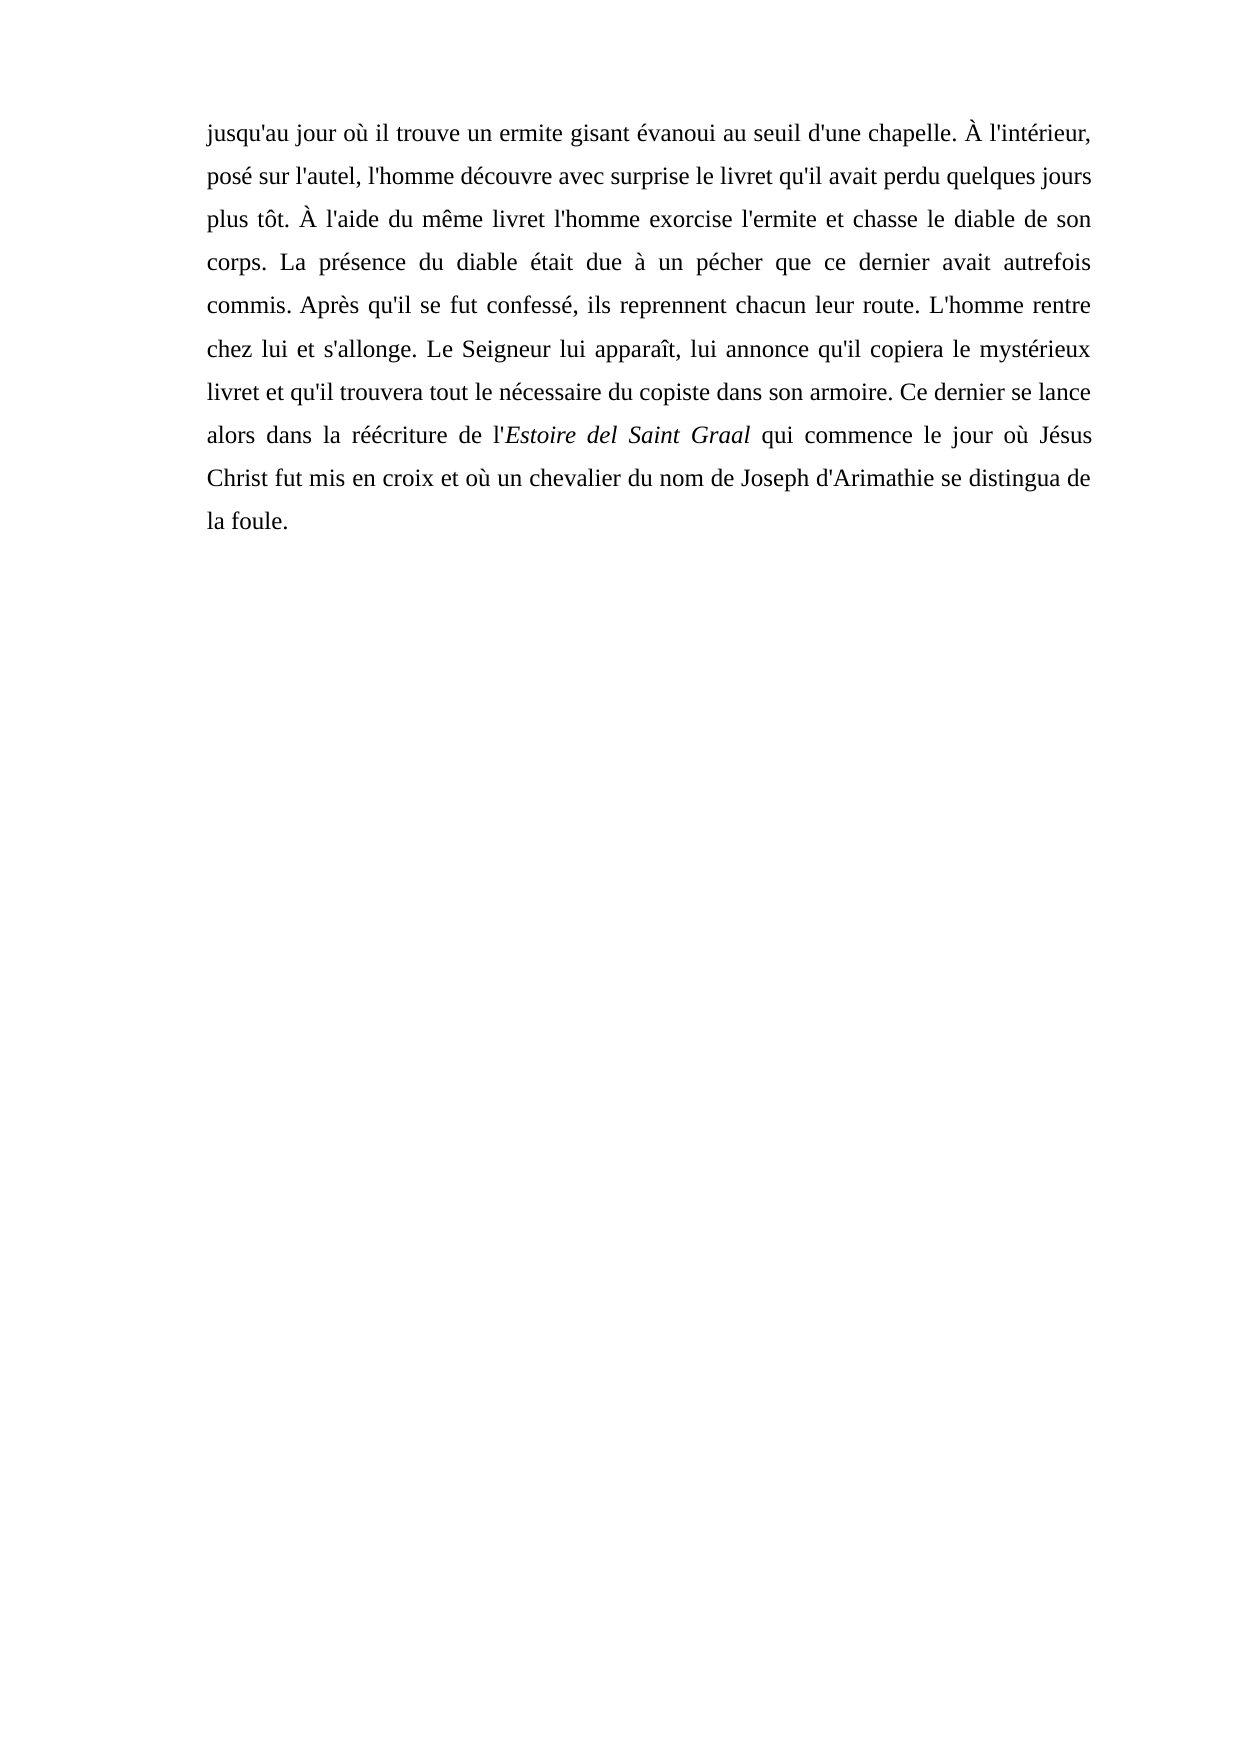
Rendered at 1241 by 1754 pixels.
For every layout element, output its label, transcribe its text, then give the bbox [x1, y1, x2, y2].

text jusqu'au jour où il trouve un ermite gisant évanoui au seuil d'une chapelle. À l'intérieur, posé sur l'autel, l'homme découvre avec surprise le livret qu'il avait perdu quelques jours plus tôt. À l'aide du même livret l'homme exorcise l'ermite et chasse le diable de son corps. La présence du diable était due à un pécher que ce dernier avait autrefois commis. Après qu'il se fut confessé, ils reprennent chacun leur route. L'homme rentre chez lui et s'allonge. Le Seigneur lui apparaît, lui annonce qu'il copiera le mystérieux livret et qu'il trouvera tout le nécessaire du copiste dans son armoire. Ce dernier se lance alors dans la réécriture de l'Estoire del Saint Graal qui commence le jour où Jésus Christ fut mis en croix et où un chevalier du nom de Joseph d'Arimathie se distingua de la foule. [207, 118, 1093, 535]
